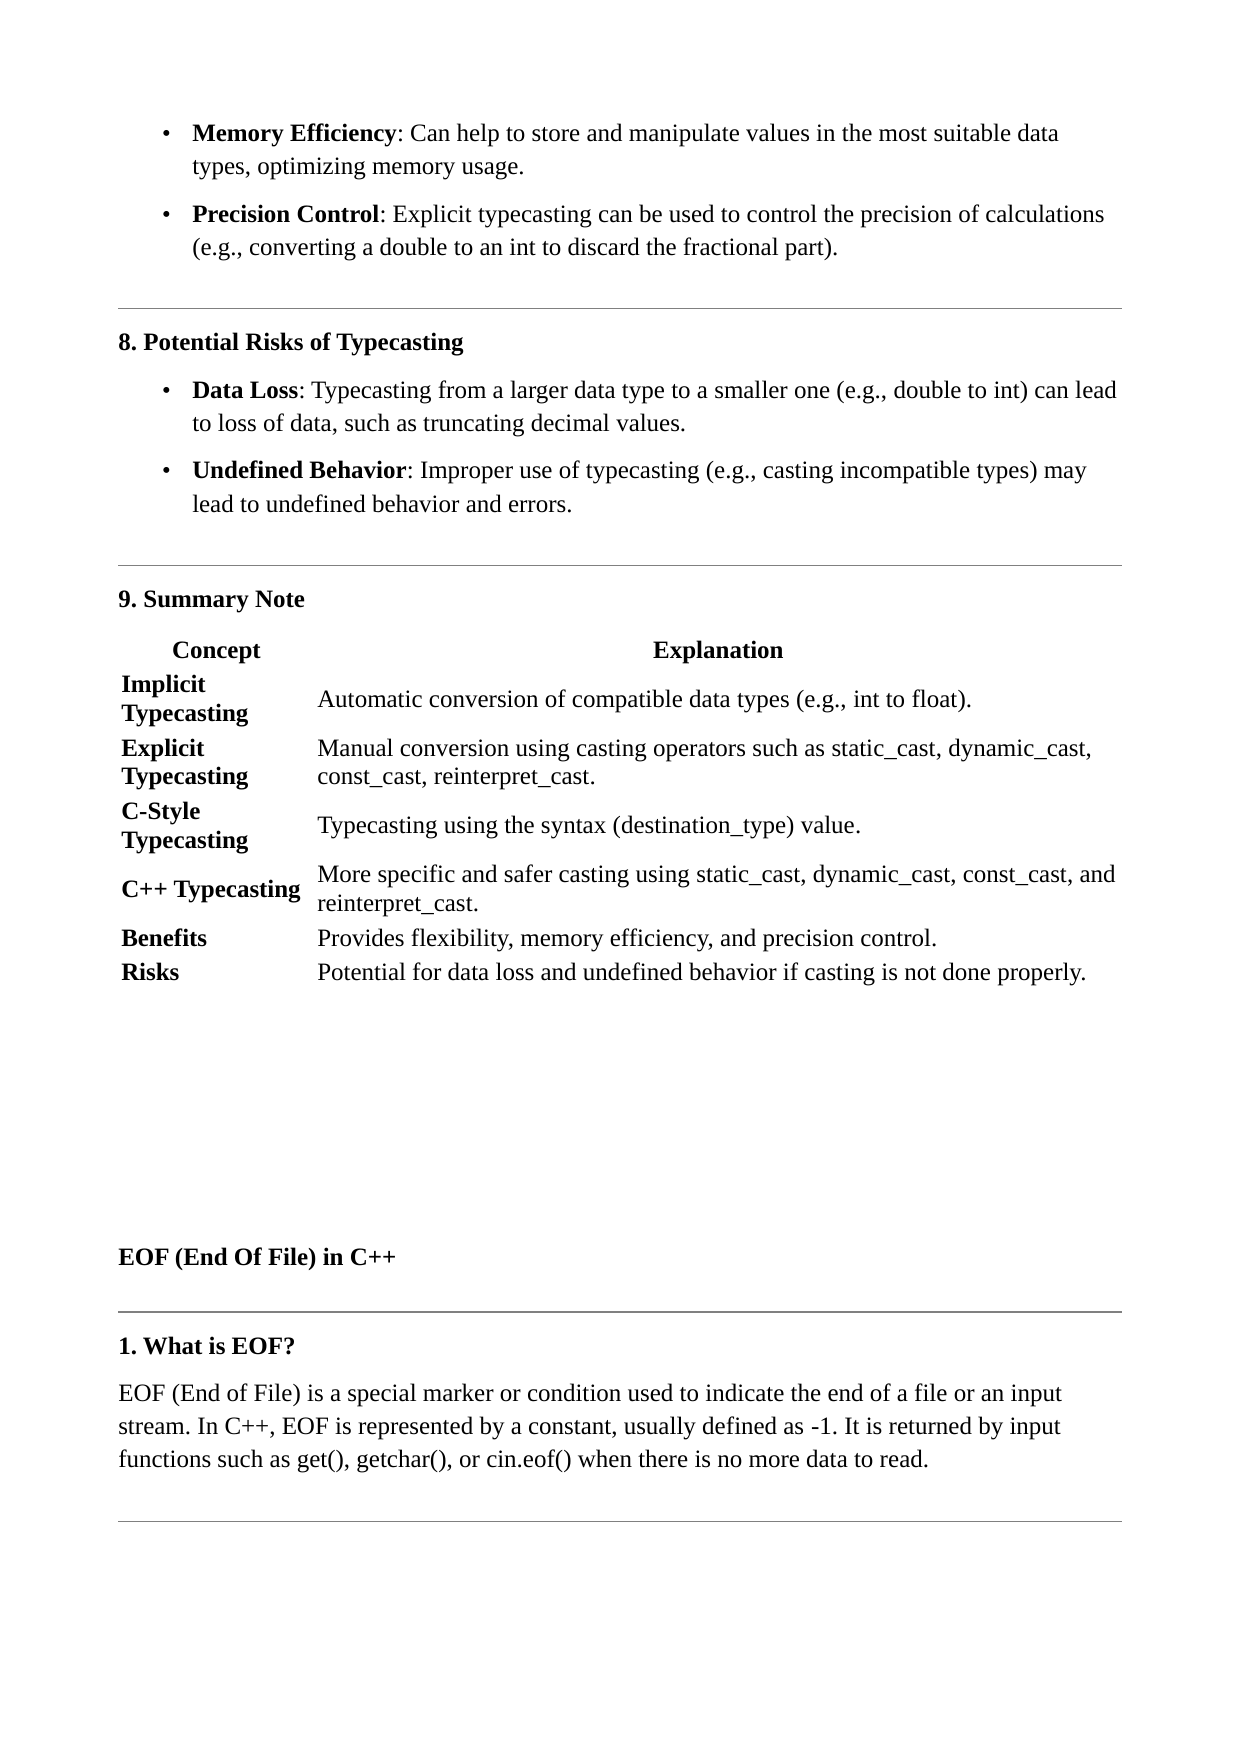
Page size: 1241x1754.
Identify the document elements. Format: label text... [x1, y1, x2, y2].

table_cell C++ Typecasting [118, 856, 314, 920]
list Undefined Behavior: Improper use of typecasting (e.g., casting incompatible types) may lead to undefined behavior and errors. [162, 456, 1122, 517]
table_header Concept [118, 632, 314, 666]
subtitle EOF (End Of File) in C++ [118, 1242, 1122, 1270]
subtitle 1. What is EOF? [118, 1331, 1122, 1359]
table_cell Explicit Typecasting [118, 730, 314, 793]
subtitle 9. Summary Note [118, 584, 1122, 613]
text EOF (End of File) is a special marker or condition used to indicate the end of a file or an input stream. In C++, EOF is represented by a constant, usually defined as -1. It is returned by input functions such as get(), getchar(), or cin.eof() when there is no more data to read. [118, 1378, 1122, 1473]
table_cell Implicit Typecasting [118, 666, 314, 730]
list Data Loss: Typecasting from a larger data type to a smaller one (e.g., double to int) can lead to loss of data, such as truncating decimal values. [162, 375, 1122, 437]
list Precision Control: Explicit typecasting can be used to control the precision of calculations (e.g., converting a double to an int to discard the fractional part). [162, 199, 1122, 261]
table_cell Benefits [118, 920, 314, 954]
table_cell Risks [118, 954, 314, 989]
table_cell Automatic conversion of compatible data types (e.g., int to float). [314, 666, 1122, 730]
list Memory Efficiency: Can help to store and manipulate values in the most suitable data types, optimizing memory usage. [162, 118, 1122, 180]
table_cell More specific and safer casting using static_cast, dynamic_cast, const_cast, and reinterpret_cast. [314, 856, 1122, 920]
table_header Explanation [314, 632, 1122, 666]
subtitle 8. Potential Risks of Typecasting [118, 327, 1122, 356]
table_cell Potential for data loss and undefined behavior if casting is not done properly. [314, 954, 1122, 989]
table_cell Typecasting using the syntax (destination_type) value. [314, 793, 1122, 856]
table_cell Manual conversion using casting operators such as static_cast, dynamic_cast, const_cast, reinterpret_cast. [314, 730, 1122, 793]
table_cell C-Style Typecasting [118, 793, 314, 856]
table_cell Provides flexibility, memory efficiency, and precision control. [314, 920, 1122, 954]
